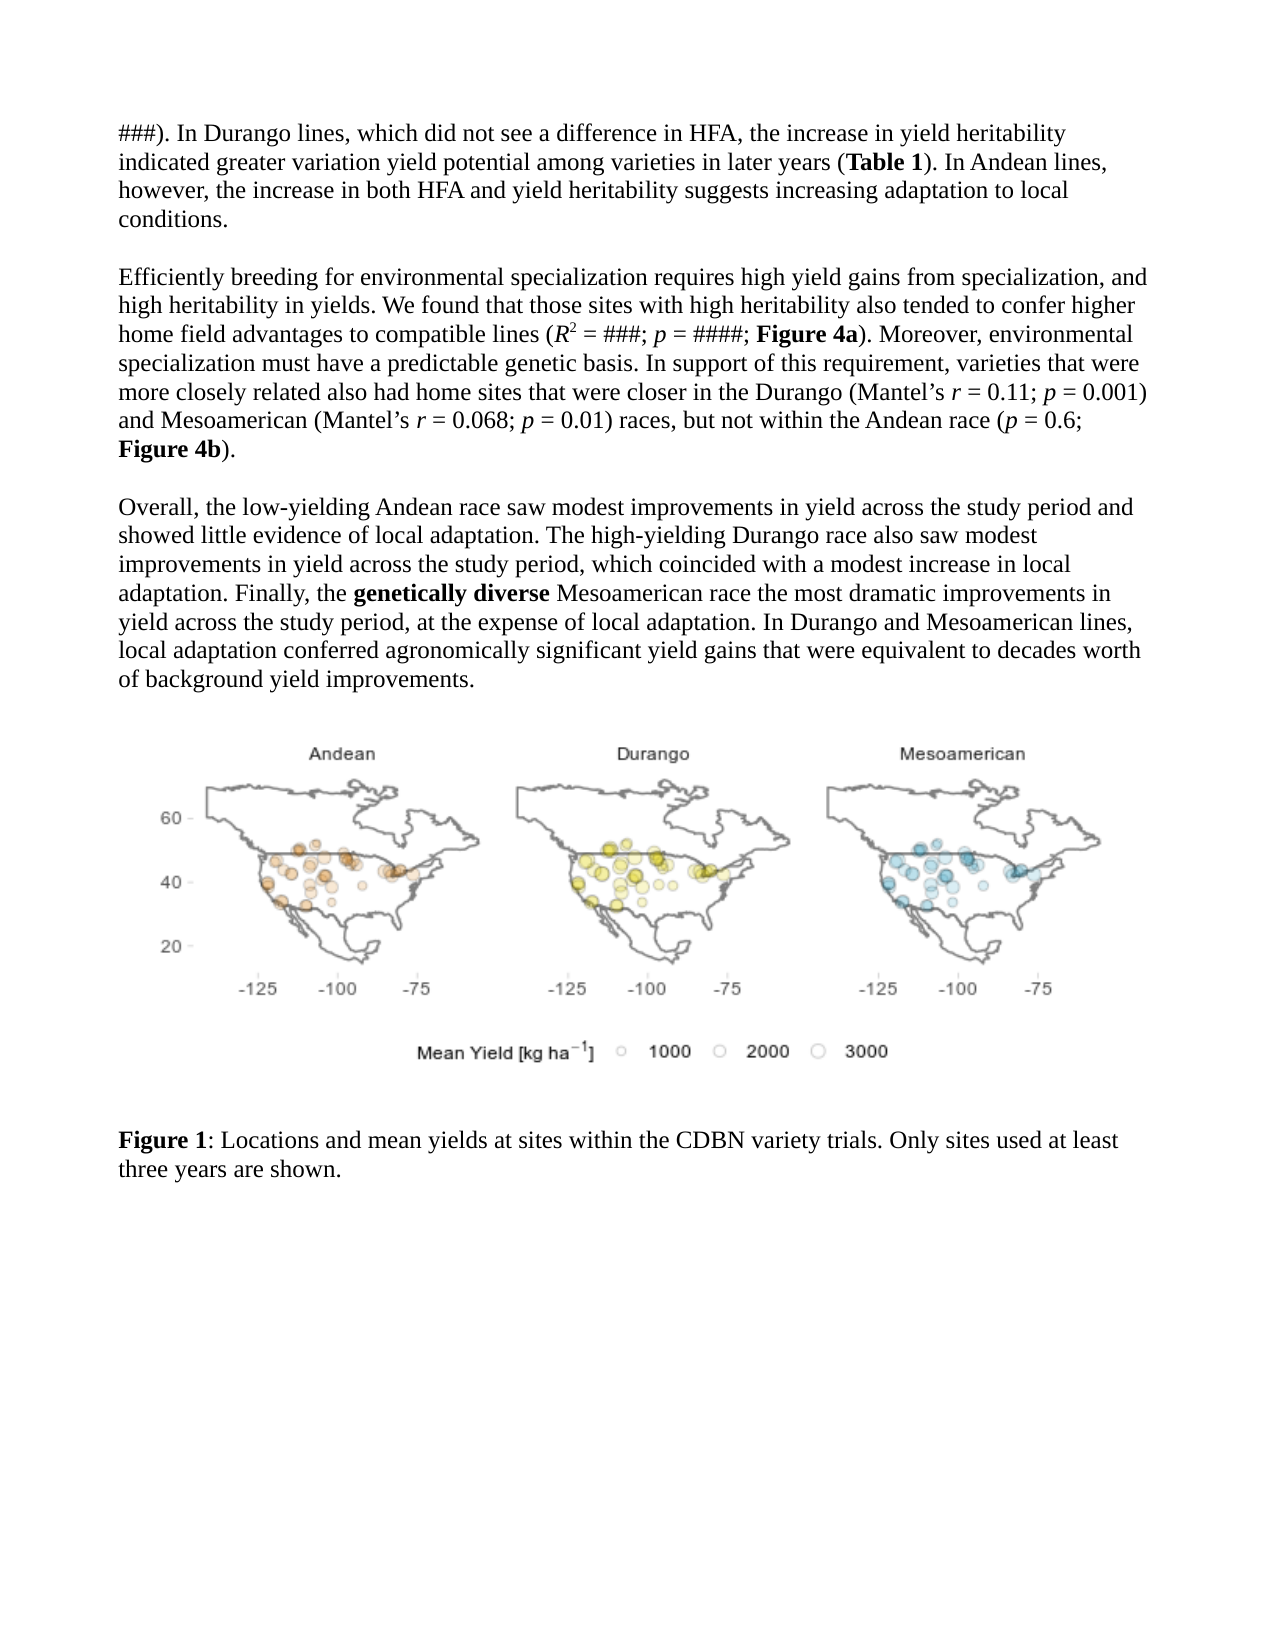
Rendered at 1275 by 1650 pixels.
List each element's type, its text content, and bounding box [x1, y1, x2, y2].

text Efficiently breeding for environmental specialization requires high yield gains from specialization, and high heritability in yields. We found that those sites with high heritability also tended to confer higher home field advantages to compatible lines (R2 = ###; p = ####; Figure 4a). Moreover, environmental specialization must have a predictable genetic basis. In support of this requirement, varieties that were more closely related also had home sites that were closer in the Durango (Mantel’s r = 0.11; p = 0.001) and Mesoamerican (Mantel’s r = 0.068; p = 0.01) races, but not within the Andean race (p = 0.6; Figure 4b). [118, 262, 1157, 463]
picture [150, 721, 1125, 1097]
text Overall, the low-yielding Andean race saw modest improvements in yield across the study period and showed little evidence of local adaptation. The high-yielding Durango race also saw modest improvements in yield across the study period, which coincided with a modest increase in local adaptation. Finally, the genetically diverse Mesoamerican race the most dramatic improvements in yield across the study period, at the expense of local adaptation. In Durango and Mesoamerican lines, local adaptation conferred agronomically significant yield gains that were equivalent to decades worth of background yield improvements. [118, 492, 1157, 693]
text Figure 1: Locations and mean yields at sites within the CDBN variety trials. Only sites used at least three years are shown. [118, 1126, 1157, 1183]
text ###). In Durango lines, which did not see a difference in HFA, the increase in yield heritability indicated greater variation yield potential among varieties in later years (Table 1). In Andean lines, however, the increase in both HFA and yield heritability suggests increasing adaptation to local conditions. [118, 118, 1157, 233]
